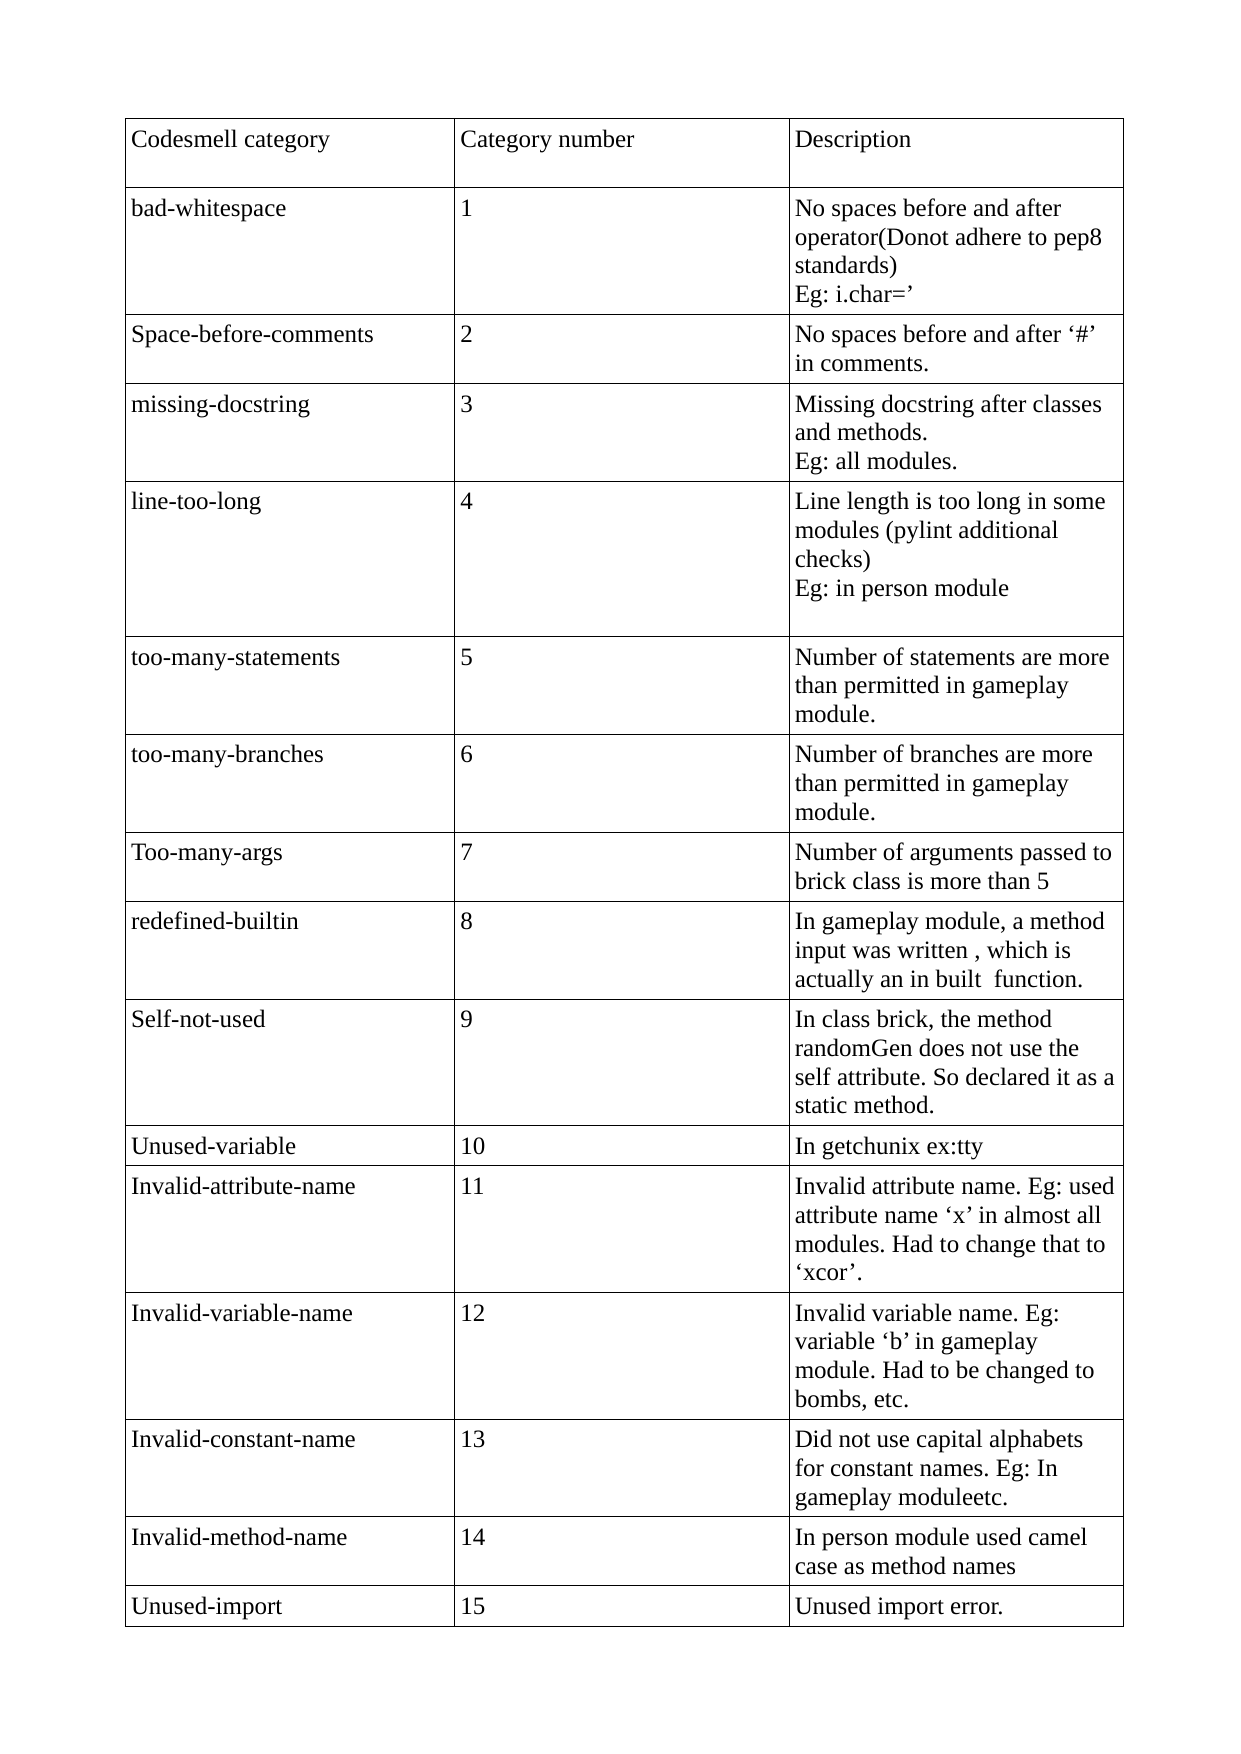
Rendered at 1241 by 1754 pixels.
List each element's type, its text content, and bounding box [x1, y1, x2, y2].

table_cell 4 [455, 482, 789, 636]
table_cell Invalid attribute name. Eg: used attribute name ‘x’ in almost all modules. Had to change that to ‘xcor’. [790, 1166, 1123, 1292]
table_cell redefined-builtin [126, 902, 454, 998]
table_cell In gameplay module, a method input was written , which is actually an in built function. [790, 902, 1123, 998]
table_cell Number of branches are more than permitted in gameplay module. [790, 735, 1123, 832]
table_cell In class brick, the method randomGen does not use the self attribute. So declared it as a static method. [790, 1000, 1123, 1125]
table_cell Unused-import [126, 1586, 454, 1626]
table_cell 3 [455, 384, 789, 481]
table_cell Invalid-attribute-name [126, 1166, 454, 1292]
table_cell 7 [455, 833, 789, 901]
table_cell Did not use capital alphabets for constant names. Eg: In gameplay moduleetc. [790, 1420, 1123, 1516]
table_cell 13 [455, 1420, 789, 1516]
table_cell Unused import error. [790, 1586, 1123, 1626]
table_cell line-too-long [126, 482, 454, 636]
table_cell Space-before-comments [126, 315, 454, 383]
table_cell 10 [455, 1126, 789, 1165]
table_cell Line length is too long in some modules (pylint additional checks) Eg: in person module [790, 482, 1123, 636]
table_cell Too-many-args [126, 833, 454, 901]
table_cell 6 [455, 735, 789, 832]
table_cell Self-not-used [126, 1000, 454, 1125]
table_cell Invalid-constant-name [126, 1420, 454, 1516]
table_cell 12 [455, 1293, 789, 1418]
table_header Codesmell category [126, 119, 454, 187]
table_header Category number [455, 119, 789, 187]
table_cell 1 [455, 188, 789, 314]
table_cell Unused-variable [126, 1126, 454, 1165]
table_cell 14 [455, 1517, 789, 1585]
table_cell missing-docstring [126, 384, 454, 481]
table_cell 8 [455, 902, 789, 998]
table_cell Missing docstring after classes and methods. Eg: all modules. [790, 384, 1123, 481]
table_cell In getchunix ex:tty [790, 1126, 1123, 1165]
table_cell too-many-branches [126, 735, 454, 832]
table_cell 11 [455, 1166, 789, 1292]
table_cell too-many-statements [126, 637, 454, 734]
table_cell bad-whitespace [126, 188, 454, 314]
table_cell Invalid-variable-name [126, 1293, 454, 1418]
table_cell Number of statements are more than permitted in gameplay module. [790, 637, 1123, 734]
table_cell No spaces before and after ‘#’ in comments. [790, 315, 1123, 383]
table_cell 9 [455, 1000, 789, 1125]
table_cell 2 [455, 315, 789, 383]
table_cell 5 [455, 637, 789, 734]
table_header Description [790, 119, 1123, 187]
table_cell Invalid variable name. Eg: variable ‘b’ in gameplay module. Had to be changed to bombs, etc. [790, 1293, 1123, 1418]
table_cell Invalid-method-name [126, 1517, 454, 1585]
table_cell Number of arguments passed to brick class is more than 5 [790, 833, 1123, 901]
table_cell 15 [455, 1586, 789, 1626]
table_cell In person module used camel case as method names [790, 1517, 1123, 1585]
table_cell No spaces before and after operator(Donot adhere to pep8 standards) Eg: i.char=’ [790, 188, 1123, 314]
